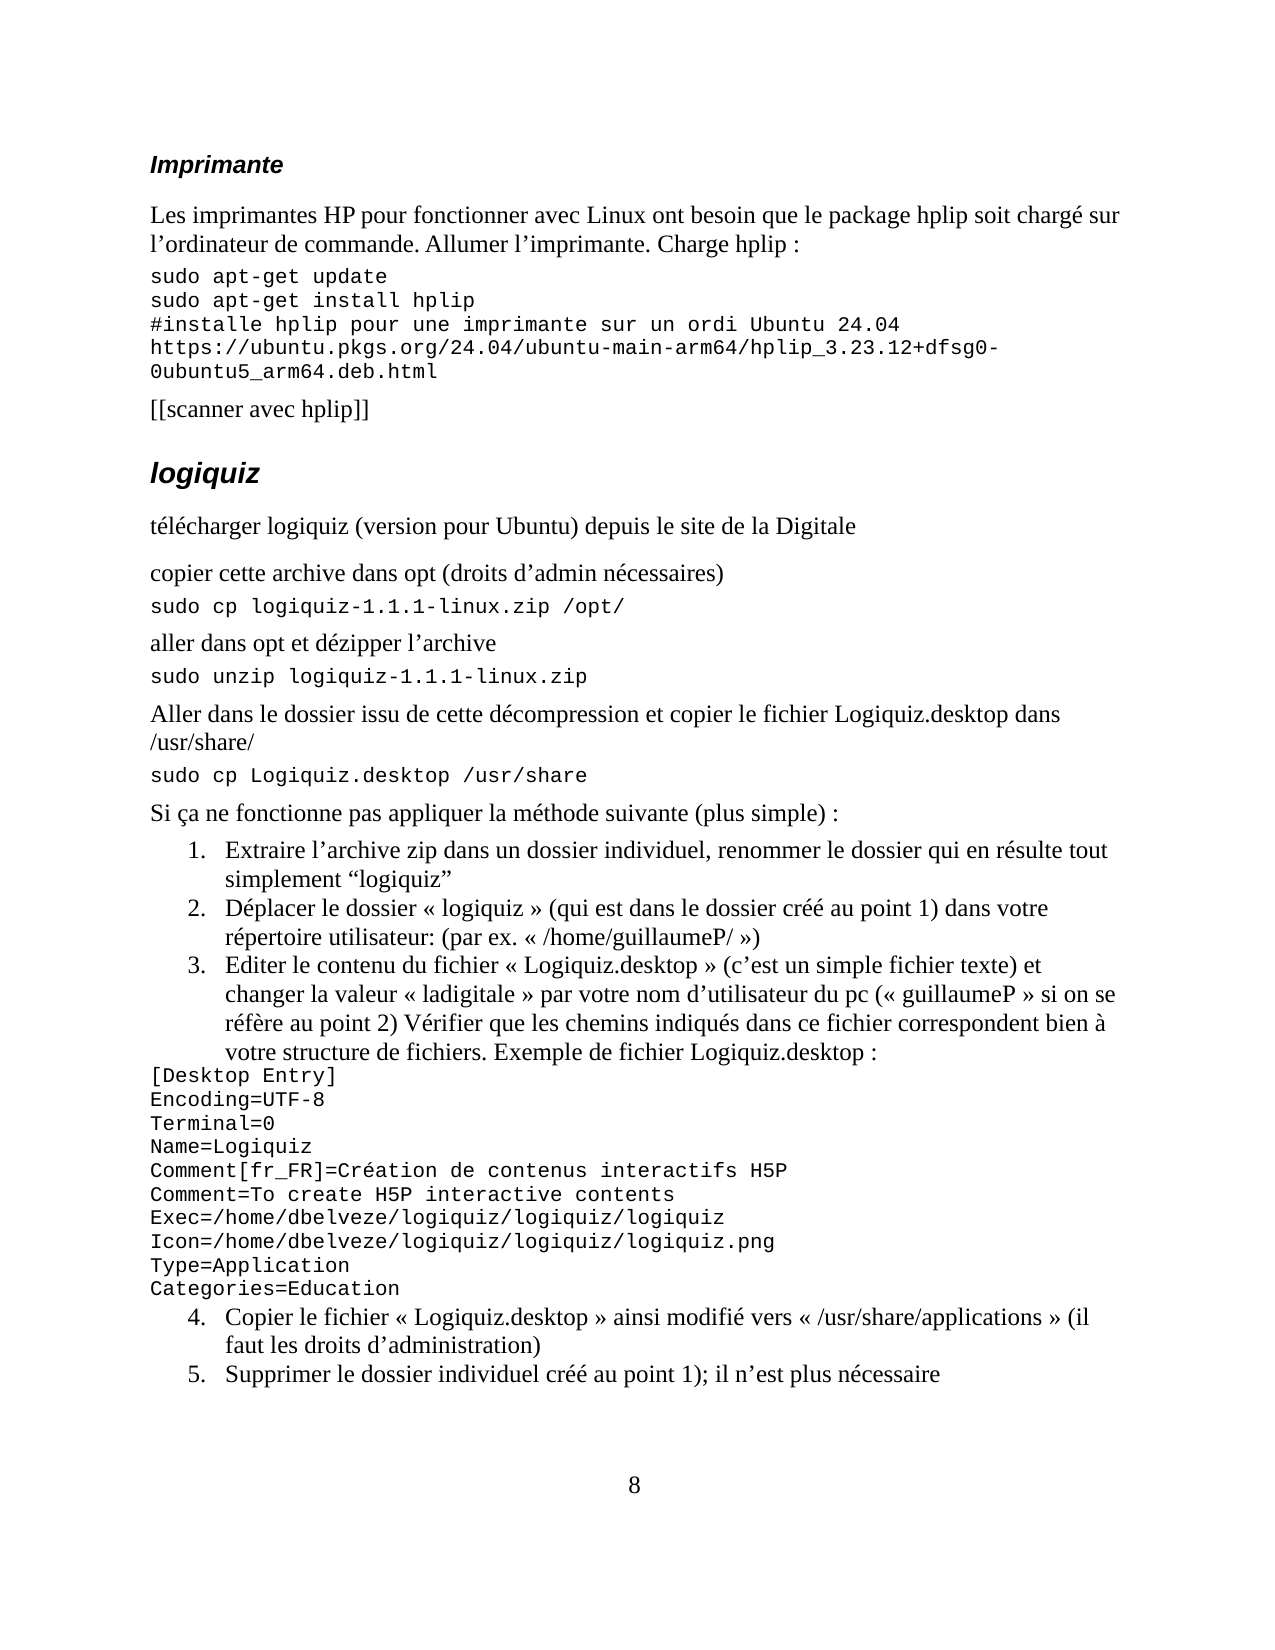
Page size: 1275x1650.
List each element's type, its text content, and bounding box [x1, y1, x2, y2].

text Categories=Education [150, 1278, 1125, 1302]
list Extraire l’archive zip dans un dossier individuel, renommer le dossier qui en résulte tout simplement “logiquiz” [187, 835, 1125, 893]
text Type=Application [150, 1254, 1125, 1278]
text Encoding=UTF-8 [150, 1089, 1125, 1113]
text sudo apt-get install hplip [150, 290, 1125, 314]
text sudo apt-get update [150, 266, 1125, 290]
text [Desktop Entry] [150, 1065, 1125, 1089]
text Comment[fr_FR]=Création de contenus interactifs H5P [150, 1160, 1125, 1184]
subtitle logiquiz [150, 456, 1125, 490]
text aller dans opt et dézipper l’archive [150, 628, 1125, 657]
text Comment=To create H5P interactive contents [150, 1184, 1125, 1207]
text sudo unzip logiquiz-1.1.1-linux.zip [150, 666, 1125, 690]
text #installe hplip pour une imprimante sur un ordi Ubuntu 24.04 https://ubuntu.pkgs.org/24.04/ubuntu-main-arm64/hplip_3.23.12+dfsg0-0ubuntu5_arm64.deb.html [150, 314, 1125, 385]
text Name=Logiquiz [150, 1136, 1125, 1160]
text sudo cp logiquiz-1.1.1-linux.zip /opt/ [150, 596, 1125, 619]
text Icon=/home/dbelveze/logiquiz/logiquiz/logiquiz.png [150, 1231, 1125, 1254]
text [[scanner avec hplip]] [150, 394, 1125, 422]
text télécharger logiquiz (version pour Ubuntu) depuis le site de la Digitale [150, 511, 1125, 540]
text Si ça ne fonctionne pas appliquer la méthode suivante (plus simple) : [150, 798, 1125, 826]
subtitle Imprimante [150, 150, 1125, 178]
list Déplacer le dossier « logiquiz » (qui est dans le dossier créé au point 1) dans votre répertoire utilisateur: (par ex. « /home/guillaumeP/ ») [187, 893, 1125, 950]
list Supprimer le dossier individuel créé au point 1); il n’est plus nécessaire [187, 1359, 1125, 1388]
text copier cette archive dans opt (droits d’admin nécessaires) [150, 558, 1125, 587]
text Exec=/home/dbelveze/logiquiz/logiquiz/logiquiz [150, 1207, 1125, 1231]
list Copier le fichier « Logiquiz.desktop » ainsi modifié vers « /usr/share/applications » (il faut les droits d’administration) [187, 1302, 1125, 1359]
text Les imprimantes HP pour fonctionner avec Linux ont besoin que le package hplip soit chargé sur l’ordinateur de commande. Allumer l’imprimante. Charge hplip : [150, 200, 1125, 257]
text sudo cp Logiquiz.desktop /usr/share [150, 765, 1125, 789]
text Aller dans le dossier issu de cette décompression et copier le fichier Logiquiz.desktop dans /usr/share/ [150, 699, 1125, 756]
list Editer le contenu du fichier « Logiquiz.desktop » (c’est un simple fichier texte) et changer la valeur « ladigitale » par votre nom d’utilisateur du pc (« guillaumeP » si on se réfère au point 2) Vérifier que les chemins indiqués dans ce fichier correspondent bien à votre structure de fichiers. Exemple de fichier Logiquiz.desktop : [187, 950, 1125, 1065]
text Terminal=0 [150, 1113, 1125, 1136]
